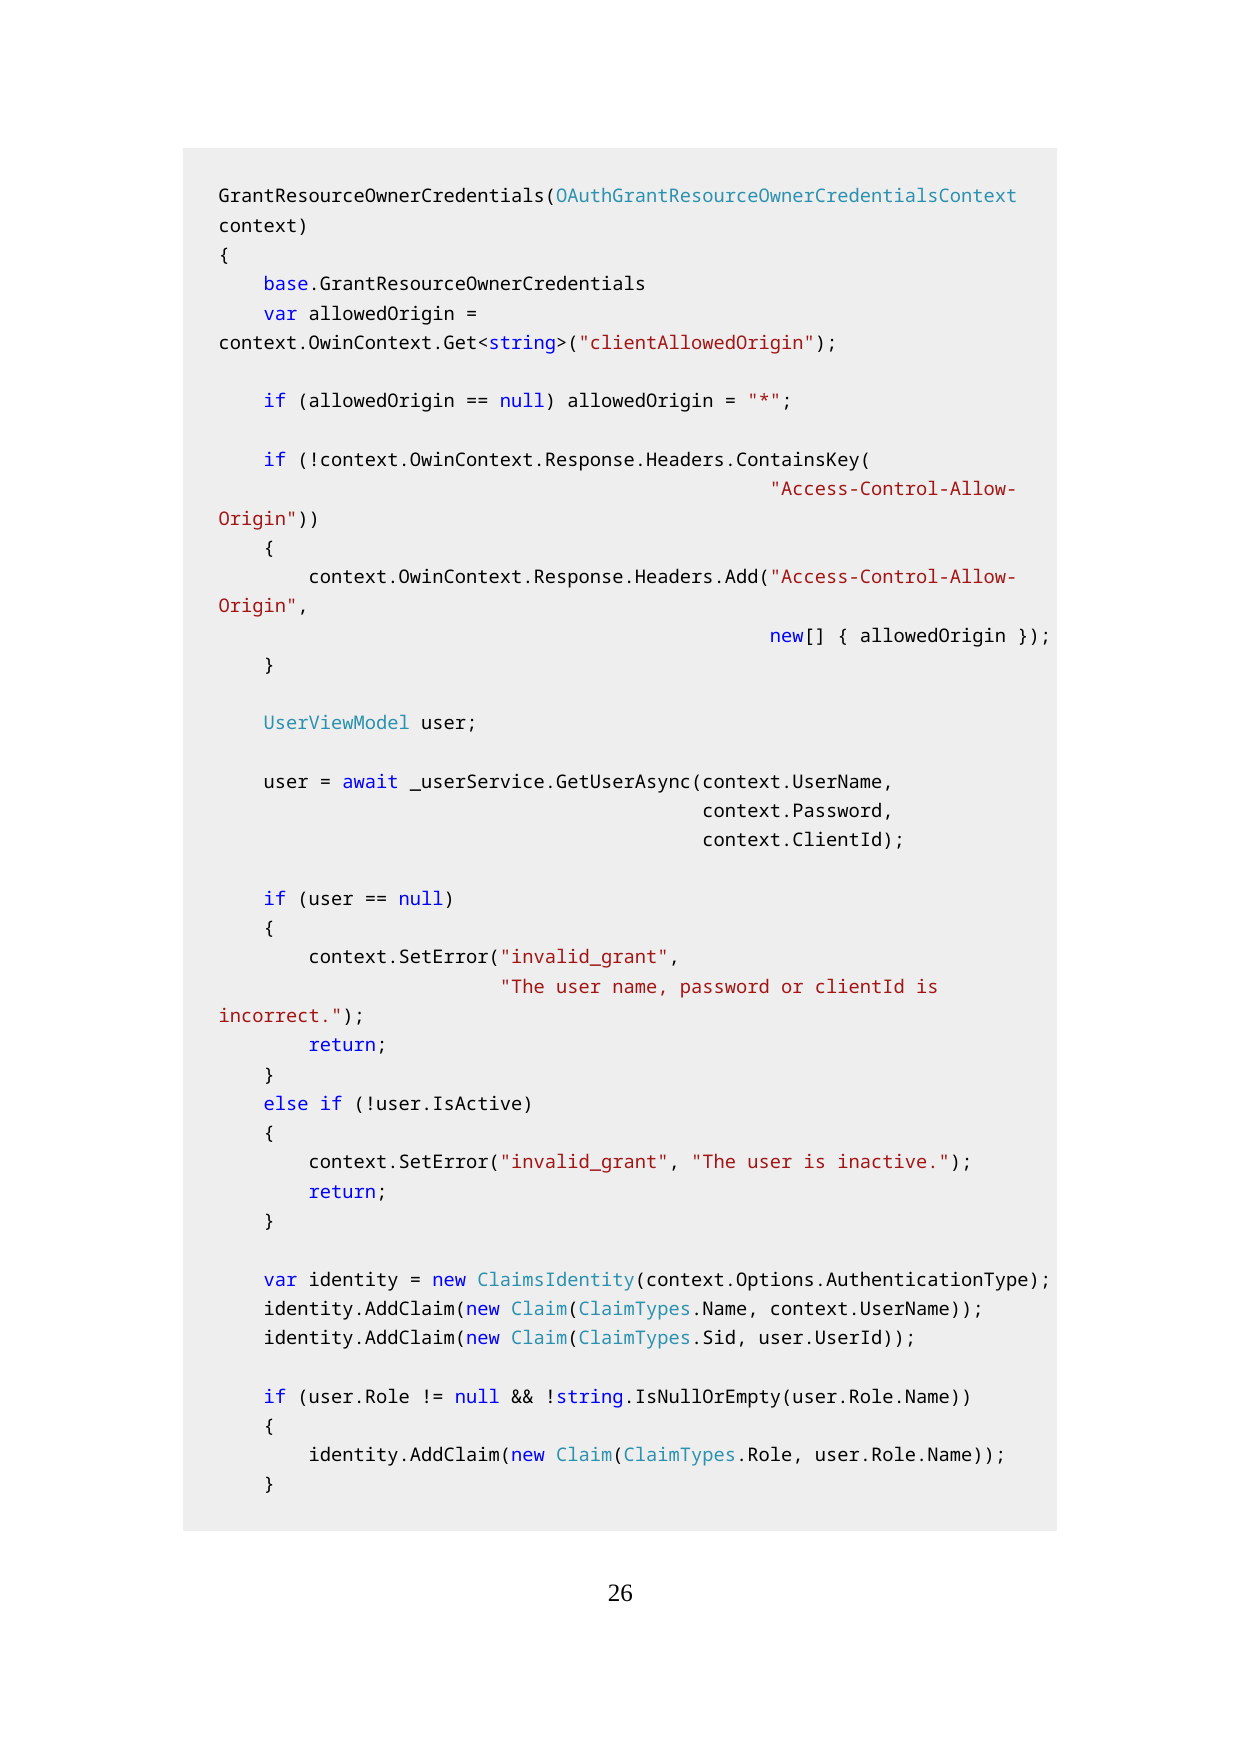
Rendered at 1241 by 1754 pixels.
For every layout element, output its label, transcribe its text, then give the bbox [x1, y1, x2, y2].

table_header GrantResourceOwnerCredentials(OAuthGrantResourceOwnerCredentialsContext context) { base.GrantResourceOwnerCredentials var allowedOrigin = context.OwinContext.Get<string>("clientAllowedOrigin"); if (allowedOrigin == null) allowedOrigin = "*"; if (!context.OwinContext.Response.Headers.ContainsKey( "Access-Control-Allow-Origin")) { context.OwinContext.Response.Headers.Add("Access-Control-Allow-Origin", new[] { allowedOrigin }); } UserViewModel user; user = await _userService.GetUserAsync(context.UserName, context.Password, context.ClientId); if (user == null) { context.SetError("invalid_grant", "The user name, password or clientId is incorrect."); return; } else if (!user.IsActive) { context.SetError("invalid_grant", "The user is inactive."); return; } var identity = new ClaimsIdentity(context.Options.AuthenticationType); identity.AddClaim(new Claim(ClaimTypes.Name, context.UserName)); identity.AddClaim(new Claim(ClaimTypes.Sid, user.UserId)); if (user.Role != null && !string.IsNullOrEmpty(user.Role.Name)) { identity.AddClaim(new Claim(ClaimTypes.Role, user.Role.Name)); } [183, 148, 1057, 1531]
